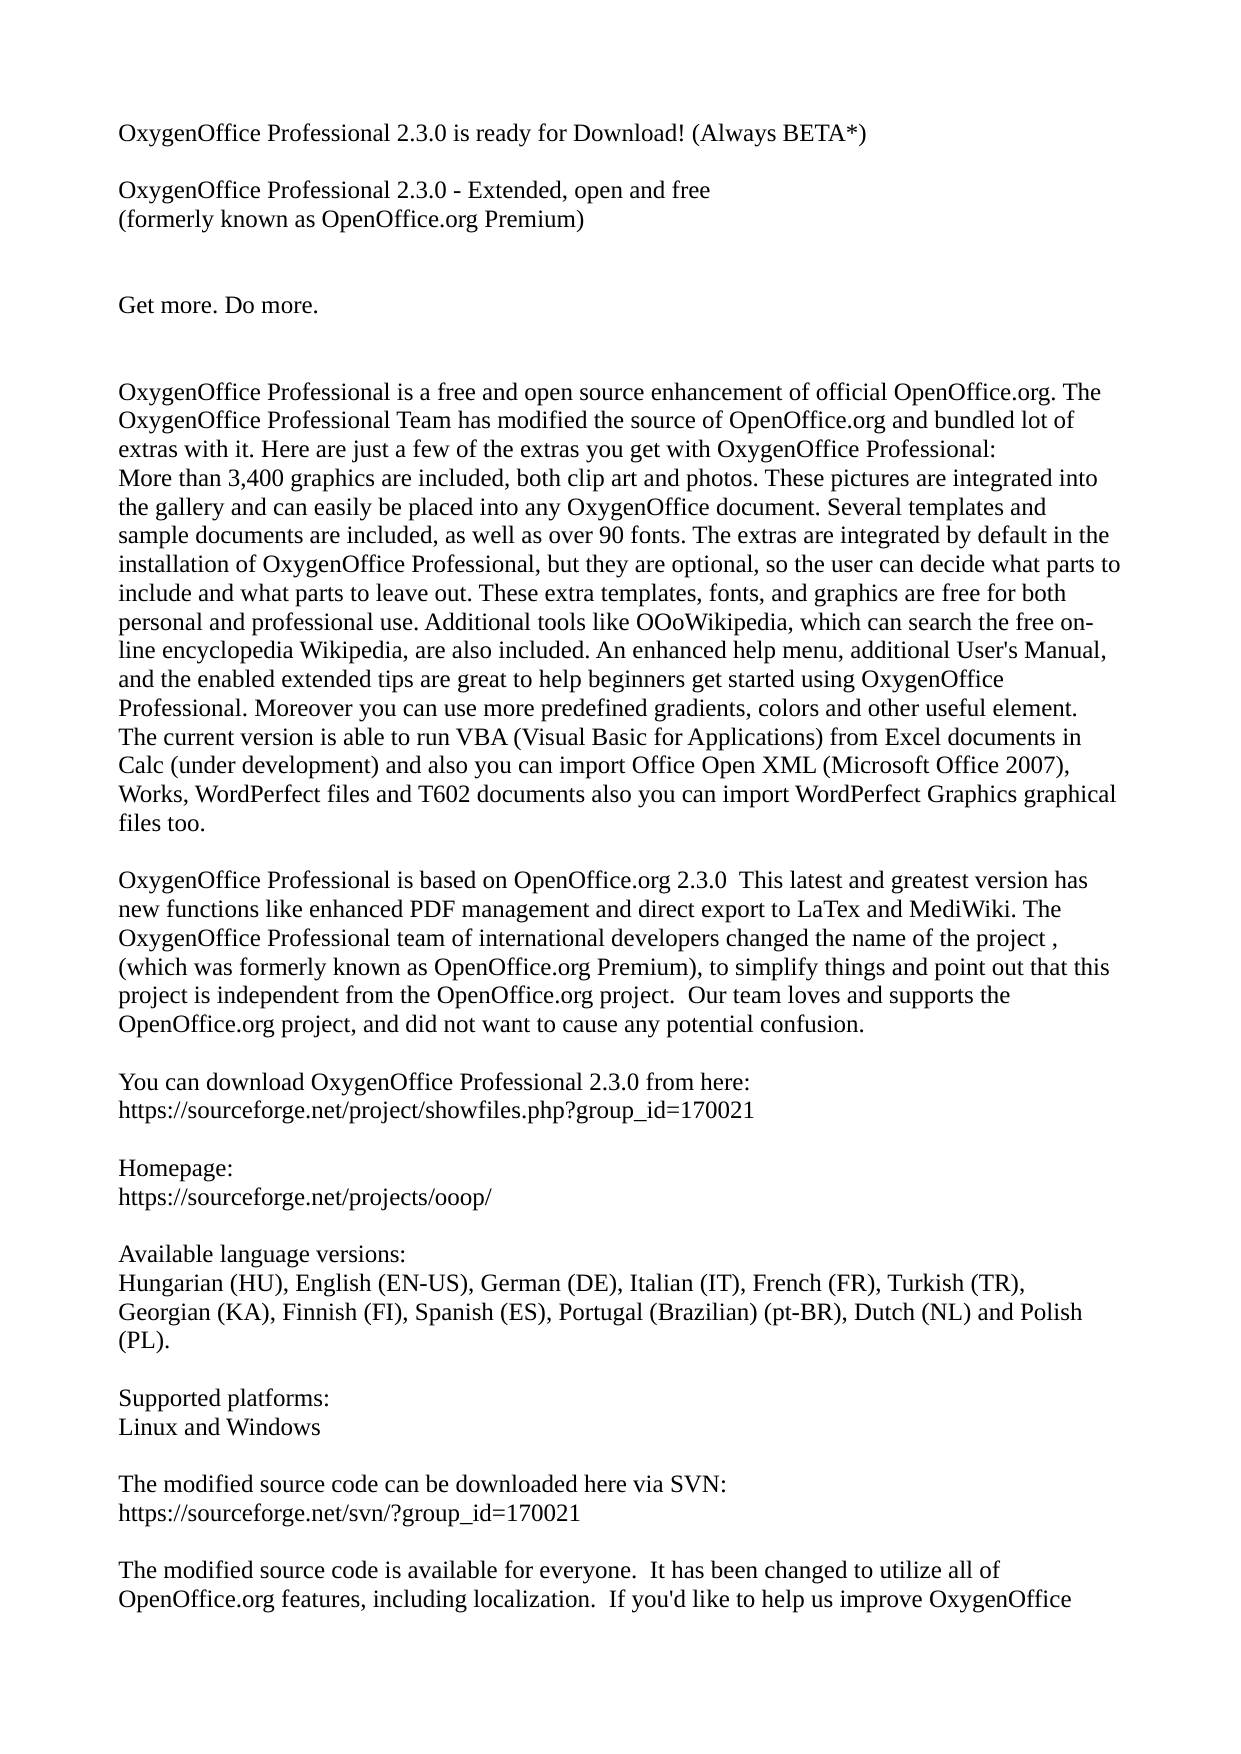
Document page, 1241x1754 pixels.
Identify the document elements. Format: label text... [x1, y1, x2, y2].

text OxygenOffice Professional is a free and open source enhancement of official OpenOffice.org. The OxygenOffice Professional Team has modified the source of OpenOffice.org and bundled lot of extras with it. Here are just a few of the extras you get with OxygenOffice Professional: [118, 377, 1122, 463]
text The modified source code is available for everyone. It has been changed to utilize all of OpenOffice.org features, including localization. If you'd like to help us improve OxygenOffice [118, 1556, 1122, 1613]
text Hungarian (HU), English (EN-US), German (DE), Italian (IT), French (FR), Turkish (TR), Georgian (KA), Finnish (FI), Spanish (ES), Portugal (Brazilian) (pt-BR), Dutch (NL) and Polish (PL). [118, 1268, 1122, 1354]
text https://sourceforge.net/svn/?group_id=170021 [118, 1498, 1122, 1527]
text More than 3,400 graphics are included, both clip art and photos. These pictures are integrated into the gallery and can easily be placed into any OxygenOffice document. Several templates and sample documents are included, as well as over 90 fonts. The extras are integrated by default in the installation of OxygenOffice Professional, but they are optional, so the user can decide what parts to include and what parts to leave out. These extra templates, fonts, and graphics are free for both personal and professional use. Additional tools like OOoWikipedia, which can search the free on-line encyclopedia Wikipedia, are also included. An enhanced help menu, additional User's Manual, and the enabled extended tips are great to help beginners get started using OxygenOffice Professional. Moreover you can use more predefined gradients, colors and other useful element. The current version is able to run VBA (Visual Basic for Applications) from Excel documents in Calc (under development) and also you can import Office Open XML (Microsoft Office 2007), Works, WordPerfect files and T602 documents also you can import WordPerfect Graphics graphical files too. [118, 463, 1122, 837]
text Get more. Do more. [118, 291, 1122, 319]
text OxygenOffice Professional is based on OpenOffice.org 2.3.0 This latest and greatest version has new functions like enhanced PDF management and direct export to LaTex and MediWiki. The OxygenOffice Professional team of international developers changed the name of the project , (which was formerly known as OpenOffice.org Premium), to simplify things and point out that this project is independent from the OpenOffice.org project. Our team loves and supports the OpenOffice.org project, and did not want to cause any potential confusion. [118, 866, 1122, 1038]
text Supported platforms: [118, 1383, 1122, 1412]
text (formerly known as OpenOffice.org Premium) [118, 204, 1122, 233]
text Linux and Windows [118, 1412, 1122, 1441]
text https://sourceforge.net/project/showfiles.php?group_id=170021 [118, 1096, 1122, 1124]
text OxygenOffice Professional 2.3.0 - Extended, open and free [118, 176, 1122, 204]
text You can download OxygenOffice Professional 2.3.0 from here: [118, 1067, 1122, 1096]
text Homepage: [118, 1153, 1122, 1182]
text The modified source code can be downloaded here via SVN: [118, 1469, 1122, 1498]
text Available language versions: [118, 1239, 1122, 1268]
text OxygenOffice Professional 2.3.0 is ready for Download! (Always BETA*) [118, 118, 1122, 147]
text https://sourceforge.net/projects/ooop/ [118, 1182, 1122, 1211]
